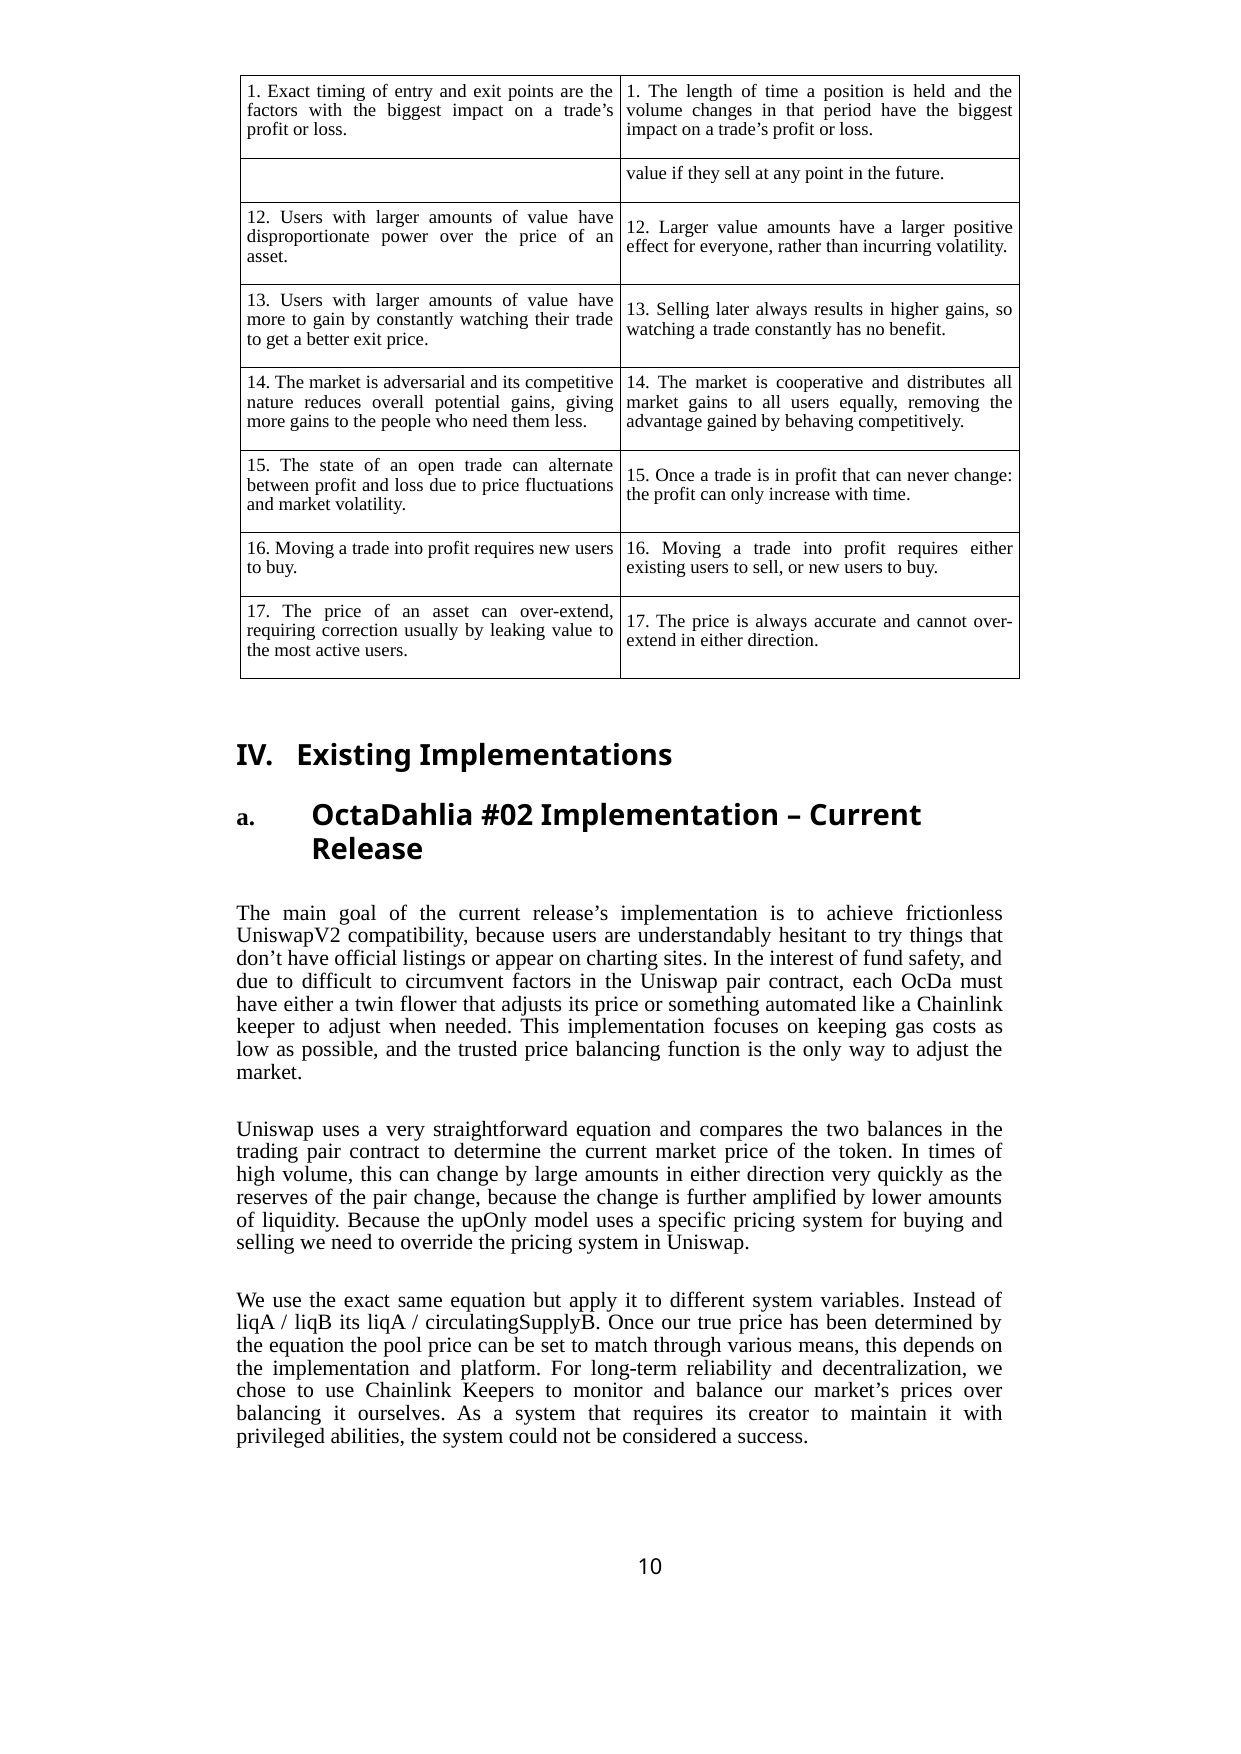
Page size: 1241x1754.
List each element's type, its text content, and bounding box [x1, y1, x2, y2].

table_cell 13. Users with larger amounts of value have more to gain by constantly watching their trade to get a better exit price. [241, 285, 620, 367]
table_cell 12. Users with larger amounts of value have disproportionate power over the price of an asset. [241, 203, 620, 284]
table_header 1. Exact timing of entry and exit points are the factors with the biggest impact on a trade’s profit or loss. [241, 76, 620, 158]
subtitle OctaDahlia #02 Implementation – Current Release [236, 797, 1004, 868]
table_cell value if they sell at any point in the future. [621, 159, 1019, 201]
text Uniswap uses a very straightforward equation and compares the two balances in the trading pair contract to determine the current market price of the token. In times of high volume, this can change by large amounts in either direction very quickly as the reserves of the pair change, because the change is further amplified by lower amounts of liquidity. Because the upOnly model uses a specific pricing system for buying and selling we need to override the pricing system in Uniswap. [236, 1118, 1004, 1254]
table_cell 14. The market is cooperative and distributes all market gains to all users equally, removing the advantage gained by behaving competitively. [621, 368, 1019, 449]
table_header 1. The length of time a position is held and the volume changes in that period have the biggest impact on a trade’s profit or loss. [621, 76, 1019, 158]
subtitle Existing Implementations [236, 737, 1004, 772]
text We use the exact same equation but apply it to different system variables. Instead of liqA / liqB its liqA / circulatingSupplyB. Once our true price has been determined by the equation the pool price can be set to match through various means, this depends on the implementation and platform. For long-term reliability and decentralization, we chose to use Chainlink Keepers to monitor and balance our market’s prices over balancing it ourselves. As a system that requires its creator to maintain it with privileged abilities, the system could not be considered a success. [236, 1289, 1004, 1448]
table_cell 14. The market is adversarial and its competitive nature reduces overall potential gains, giving more gains to the people who need them less. [241, 368, 620, 449]
table_cell 16. Moving a trade into profit requires new users to buy. [241, 533, 620, 596]
table_cell 17. The price is always accurate and cannot over-extend in either direction. [621, 597, 1019, 678]
table_cell 13. Selling later always results in higher gains, so watching a trade constantly has no benefit. [621, 285, 1019, 367]
table_cell 15. Once a trade is in profit that can never change: the profit can only increase with time. [621, 451, 1019, 532]
table_cell 17. The price of an asset can over-extend, requiring correction usually by leaking value to the most active users. [241, 597, 620, 678]
text The main goal of the current release’s implementation is to achieve frictionless UniswapV2 compatibility, because users are understandably hesitant to try things that don’t have official listings or appear on charting sites. In the interest of fund safety, and due to difficult to circumvent factors in the Uniswap pair contract, each OcDa must have either a twin flower that adjusts its price or something automated like a Chainlink keeper to adjust when needed. This implementation focuses on keeping gas costs as low as possible, and the trusted price balancing function is the only way to adjust the market. [236, 902, 1004, 1084]
table_cell 16. Moving a trade into profit requires either existing users to sell, or new users to buy. [621, 533, 1019, 596]
table_cell [241, 159, 620, 201]
table_cell 12. Larger value amounts have a larger positive effect for everyone, rather than incurring volatility. [621, 203, 1019, 284]
table_cell 15. The state of an open trade can alternate between profit and loss due to price fluctuations and market volatility. [241, 451, 620, 532]
